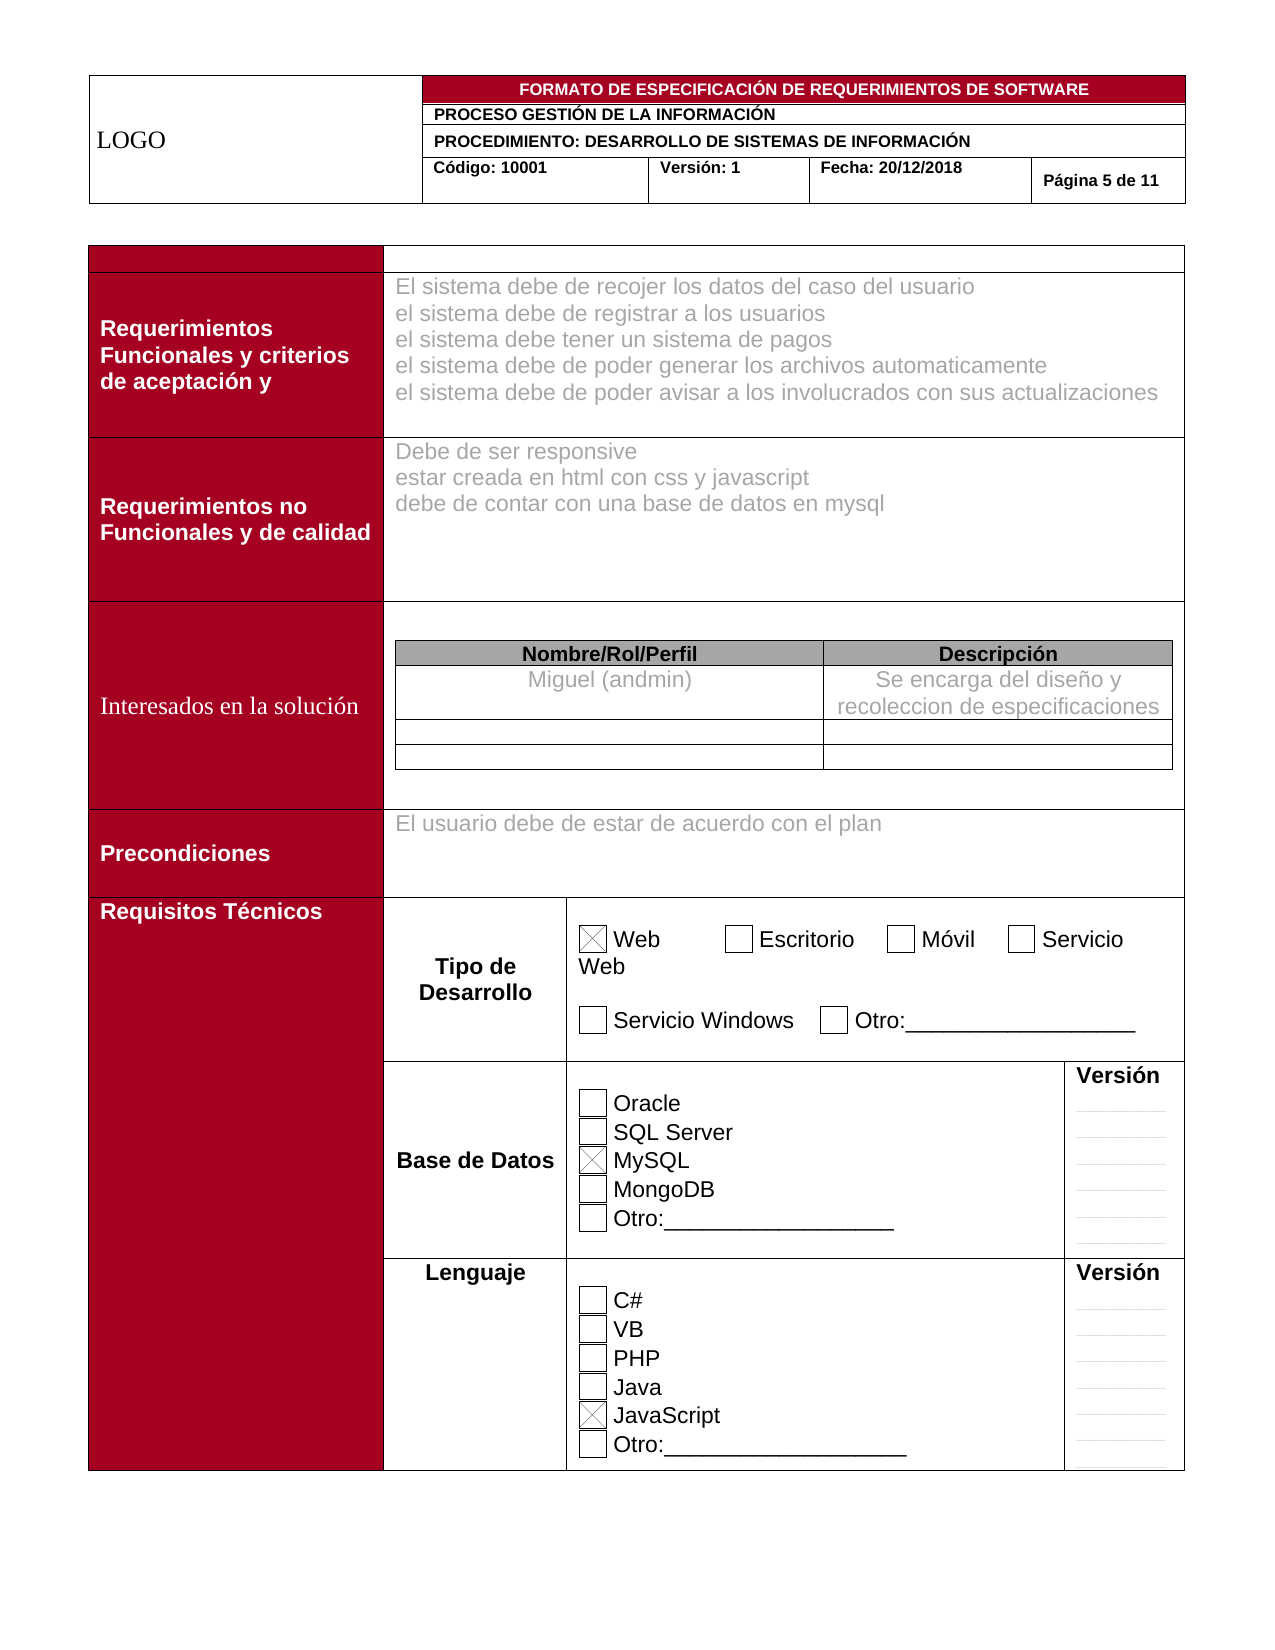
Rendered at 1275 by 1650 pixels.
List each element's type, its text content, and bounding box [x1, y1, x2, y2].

table_cell [384, 602, 1184, 809]
table_cell [824, 720, 1172, 744]
table_cell Requisitos Técnicos [89, 898, 383, 1470]
table_cell Base de Datos [384, 1062, 566, 1258]
table_cell Versión _______ _______ _______ _______ _______ _______ _______ [1065, 1259, 1184, 1470]
table_cell [824, 745, 1172, 769]
table_header Descripción [824, 641, 1172, 665]
table_cell Tipo de Desarrollo [384, 898, 566, 1061]
table_cell [384, 246, 1184, 272]
table_cell Interesados en la solución [89, 602, 383, 809]
table_cell El usuario debe de estar de acuerdo con el plan [384, 810, 1184, 897]
table_cell C# VB PHP Java JavaScript Otro:___________________ [567, 1259, 1064, 1470]
table_cell Requerimientos Funcionales y criterios de aceptación y [89, 273, 383, 437]
table_cell Miguel (andmin) [396, 666, 823, 719]
table_cell Web Escritorio Móvil Servicio Web Servicio Windows Otro:__________________ [567, 898, 1184, 1061]
table_cell Se encarga del diseño y recoleccion de especificaciones [824, 666, 1172, 719]
table_cell Requerimientos no Funcionales y de calidad [89, 438, 383, 601]
table_cell Precondiciones [89, 810, 383, 897]
table_cell El sistema debe de recojer los datos del caso del usuario el sistema debe de registrar a los usuarios el sistema debe tener un sistema de pagos el sistema debe de poder generar los archivos automaticamente el sistema debe de poder avisar a los involucrados con sus actualizaciones [384, 273, 1184, 437]
table_cell Lenguaje [384, 1259, 566, 1470]
table_cell [89, 246, 383, 272]
table_cell [396, 720, 823, 744]
table_cell Oracle SQL Server MySQL MongoDB Otro:__________________ [567, 1062, 1064, 1258]
table_cell [396, 745, 823, 769]
table_header Nombre/Rol/Perfil [396, 641, 823, 665]
table_cell Debe de ser responsive estar creada en html con css y javascript debe de contar con una base de datos en mysql [384, 438, 1184, 601]
table_cell Versión _______ _______ _______ _______ _______ _______ [1065, 1062, 1184, 1258]
